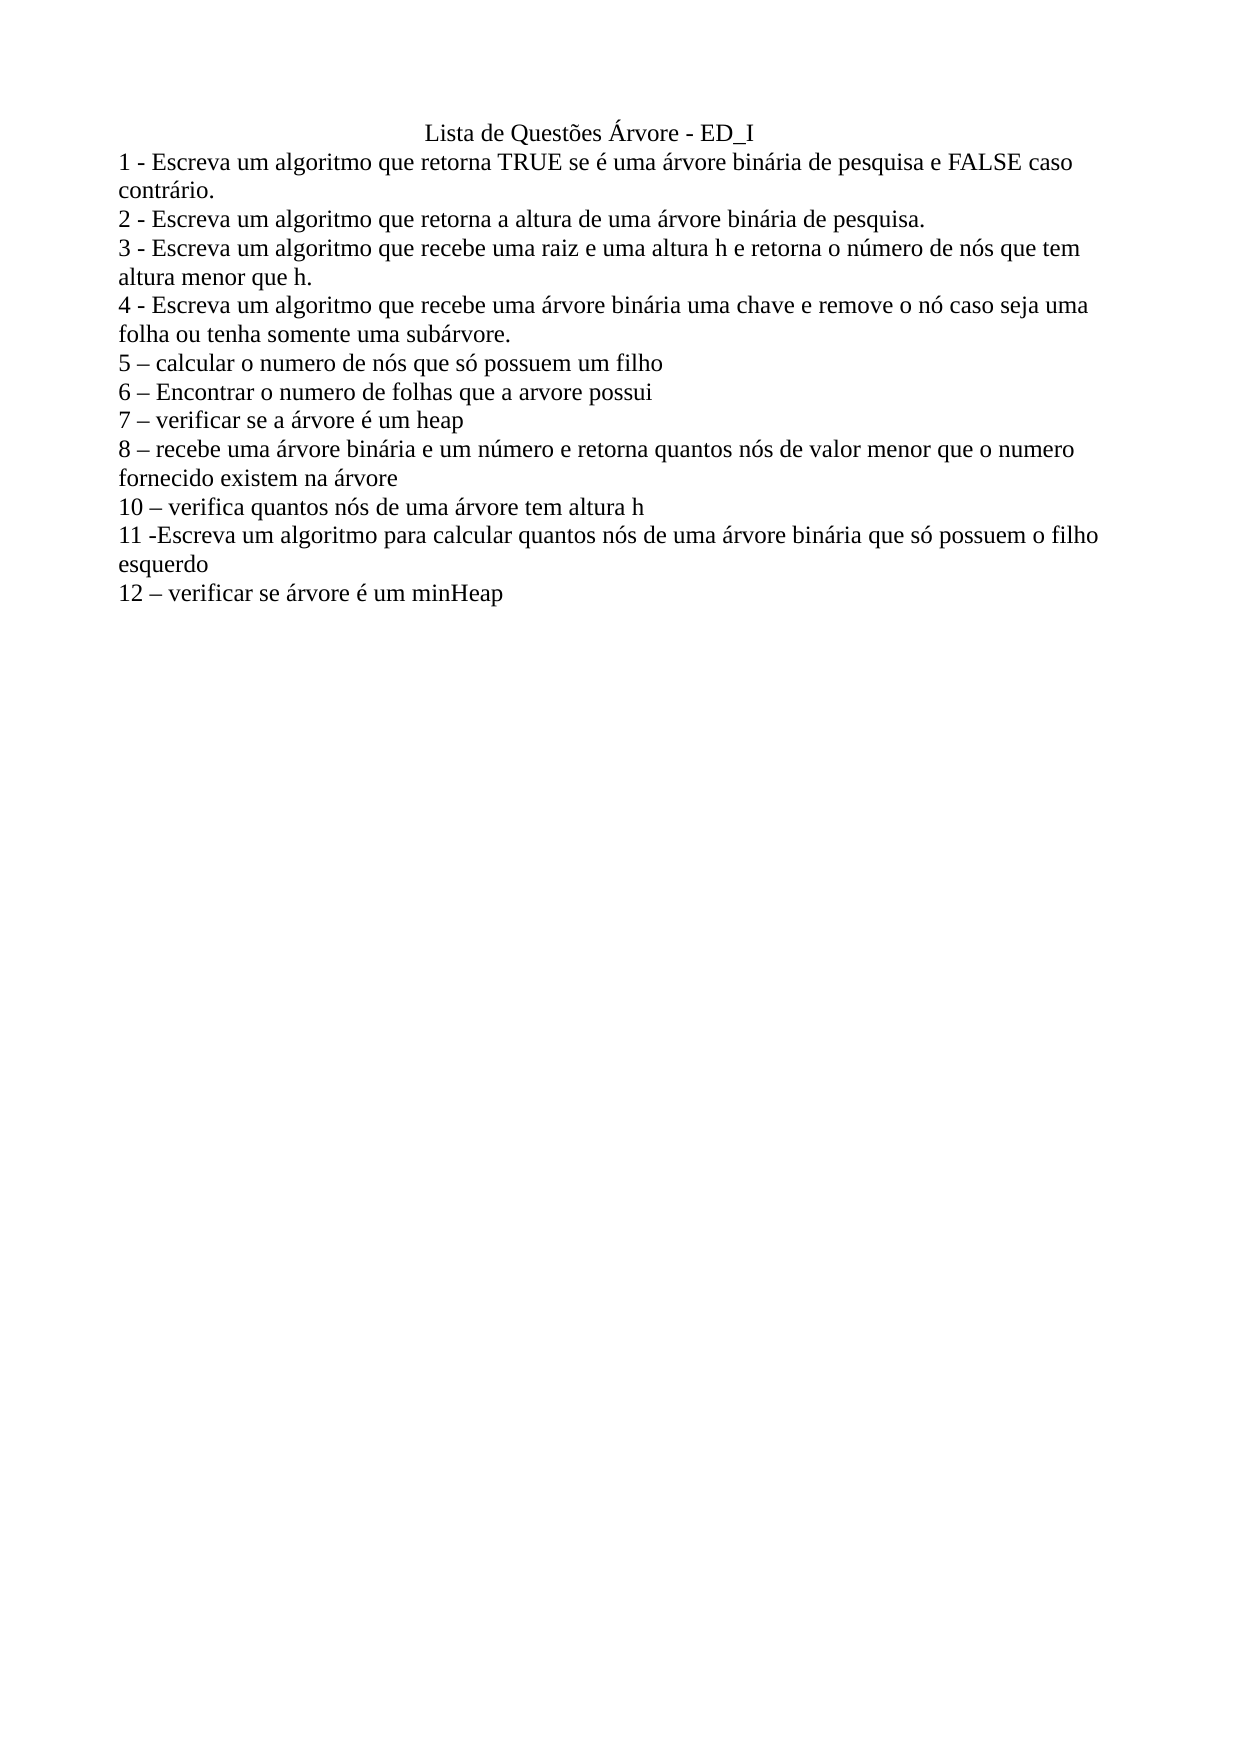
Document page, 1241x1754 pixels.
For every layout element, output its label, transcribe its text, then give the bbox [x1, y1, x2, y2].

text 1 - Escreva um algoritmo que retorna TRUE se é uma árvore binária de pesquisa e FALSE caso contrário. [118, 147, 1122, 204]
text 2 - Escreva um algoritmo que retorna a altura de uma árvore binária de pesquisa. [118, 204, 1122, 233]
text 7 – verificar se a árvore é um heap [118, 406, 1122, 434]
text 6 – Encontrar o numero de folhas que a arvore possui [118, 377, 1122, 406]
text 12 – verificar se árvore é um minHeap [118, 578, 1122, 607]
text 11 -Escreva um algoritmo para calcular quantos nós de uma árvore binária que só possuem o filho esquerdo [118, 521, 1122, 578]
text 5 – calcular o numero de nós que só possuem um filho [118, 348, 1122, 377]
text 3 - Escreva um algoritmo que recebe uma raiz e uma altura h e retorna o número de nós que tem altura menor que h. [118, 233, 1122, 291]
text 4 - Escreva um algoritmo que recebe uma árvore binária uma chave e remove o nó caso seja uma folha ou tenha somente uma subárvore. [118, 291, 1122, 348]
text 8 – recebe uma árvore binária e um número e retorna quantos nós de valor menor que o numero fornecido existem na árvore [118, 434, 1122, 492]
text Lista de Questões Árvore - ED_I [118, 118, 1122, 147]
text 10 – verifica quantos nós de uma árvore tem altura h [118, 492, 1122, 521]
